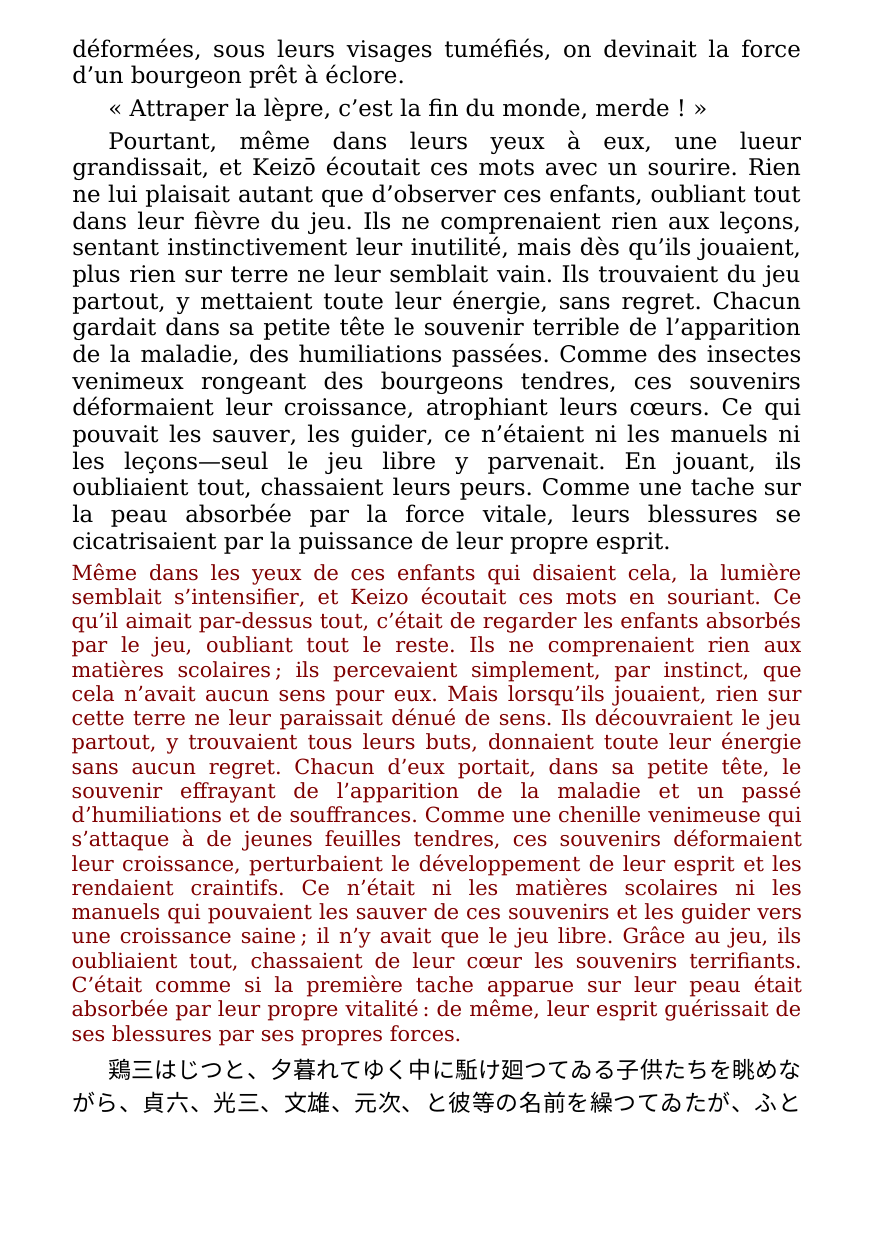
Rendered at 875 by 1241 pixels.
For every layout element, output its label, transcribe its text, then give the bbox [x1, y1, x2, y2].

text Même dans les yeux de ces enfants qui disaient cela, la lumière semblait s’intensifier, et Keizo écoutait ces mots en souriant. Ce qu’il aimait par-dessus tout, c’était de regarder les enfants absorbés par le jeu, oubliant tout le reste. Ils ne comprenaient rien aux matières scolaires ; ils percevaient simplement, par instinct, que cela n’avait aucun sens pour eux. Mais lorsqu’ils jouaient, rien sur cette terre ne leur paraissait dénué de sens. Ils découvraient le jeu partout, y trouvaient tous leurs buts, donnaient toute leur énergie sans aucun regret. Chacun d’eux portait, dans sa petite tête, le souvenir effrayant de l’apparition de la maladie et un passé d’humiliations et de souffrances. Comme une chenille venimeuse qui s’attaque à de jeunes feuilles tendres, ces souvenirs déformaient leur croissance, perturbaient le développement de leur esprit et les rendaient craintifs. Ce n’était ni les matières scolaires ni les manuels qui pouvaient les sauver de ces souvenirs et les guider vers une croissance saine ; il n’y avait que le jeu libre. Grâce au jeu, ils oubliaient tout, chassaient de leur cœur les souvenirs terrifiants. C’était comme si la première tache apparue sur leur peau était absorbée par leur propre vitalité : de même, leur esprit guérissait de ses blessures par ses propres forces. [71, 561, 803, 1046]
text déformées, sous leurs visages tuméfiés, on devinait la force d’un bourgeon prêt à éclore. [72, 36, 802, 89]
text « Attraper la lèpre, c’est la fin du monde, merde ! » [72, 95, 802, 122]
text Pourtant, même dans leurs yeux à eux, une lueur grandissait, et Keizō écoutait ces mots avec un sourire. Rien ne lui plaisait autant que d’observer ces enfants, oubliant tout dans leur fièvre du jeu. Ils ne comprenaient rien aux leçons, sentant instinctivement leur inutilité, mais dès qu’ils jouaient, plus rien sur terre ne leur semblait vain. Ils trouvaient du jeu partout, y mettaient toute leur énergie, sans regret. Chacun gardait dans sa petite tête le souvenir terrible de l’apparition de la maladie, des humiliations passées. Comme des insectes venimeux rongeant des bourgeons tendres, ces souvenirs déformaient leur croissance, atrophiant leurs cœurs. Ce qui pouvait les sauver, les guider, ce n’étaient ni les manuels ni les leçons—seul le jeu libre y parvenait. En jouant, ils oubliaient tout, chassaient leurs peurs. Comme une tache sur la peau absorbée par la force vitale, leurs blessures se cicatrisaient par la puissance de leur propre esprit. [72, 128, 802, 554]
text 鶏三はじつと、夕暮れてゆく中に駈け廻つてゐる子供たちを眺めながら、貞六、光三、文雄、元次、と彼等の名前を繰つてゐたが、ふと [72, 1052, 802, 1118]
